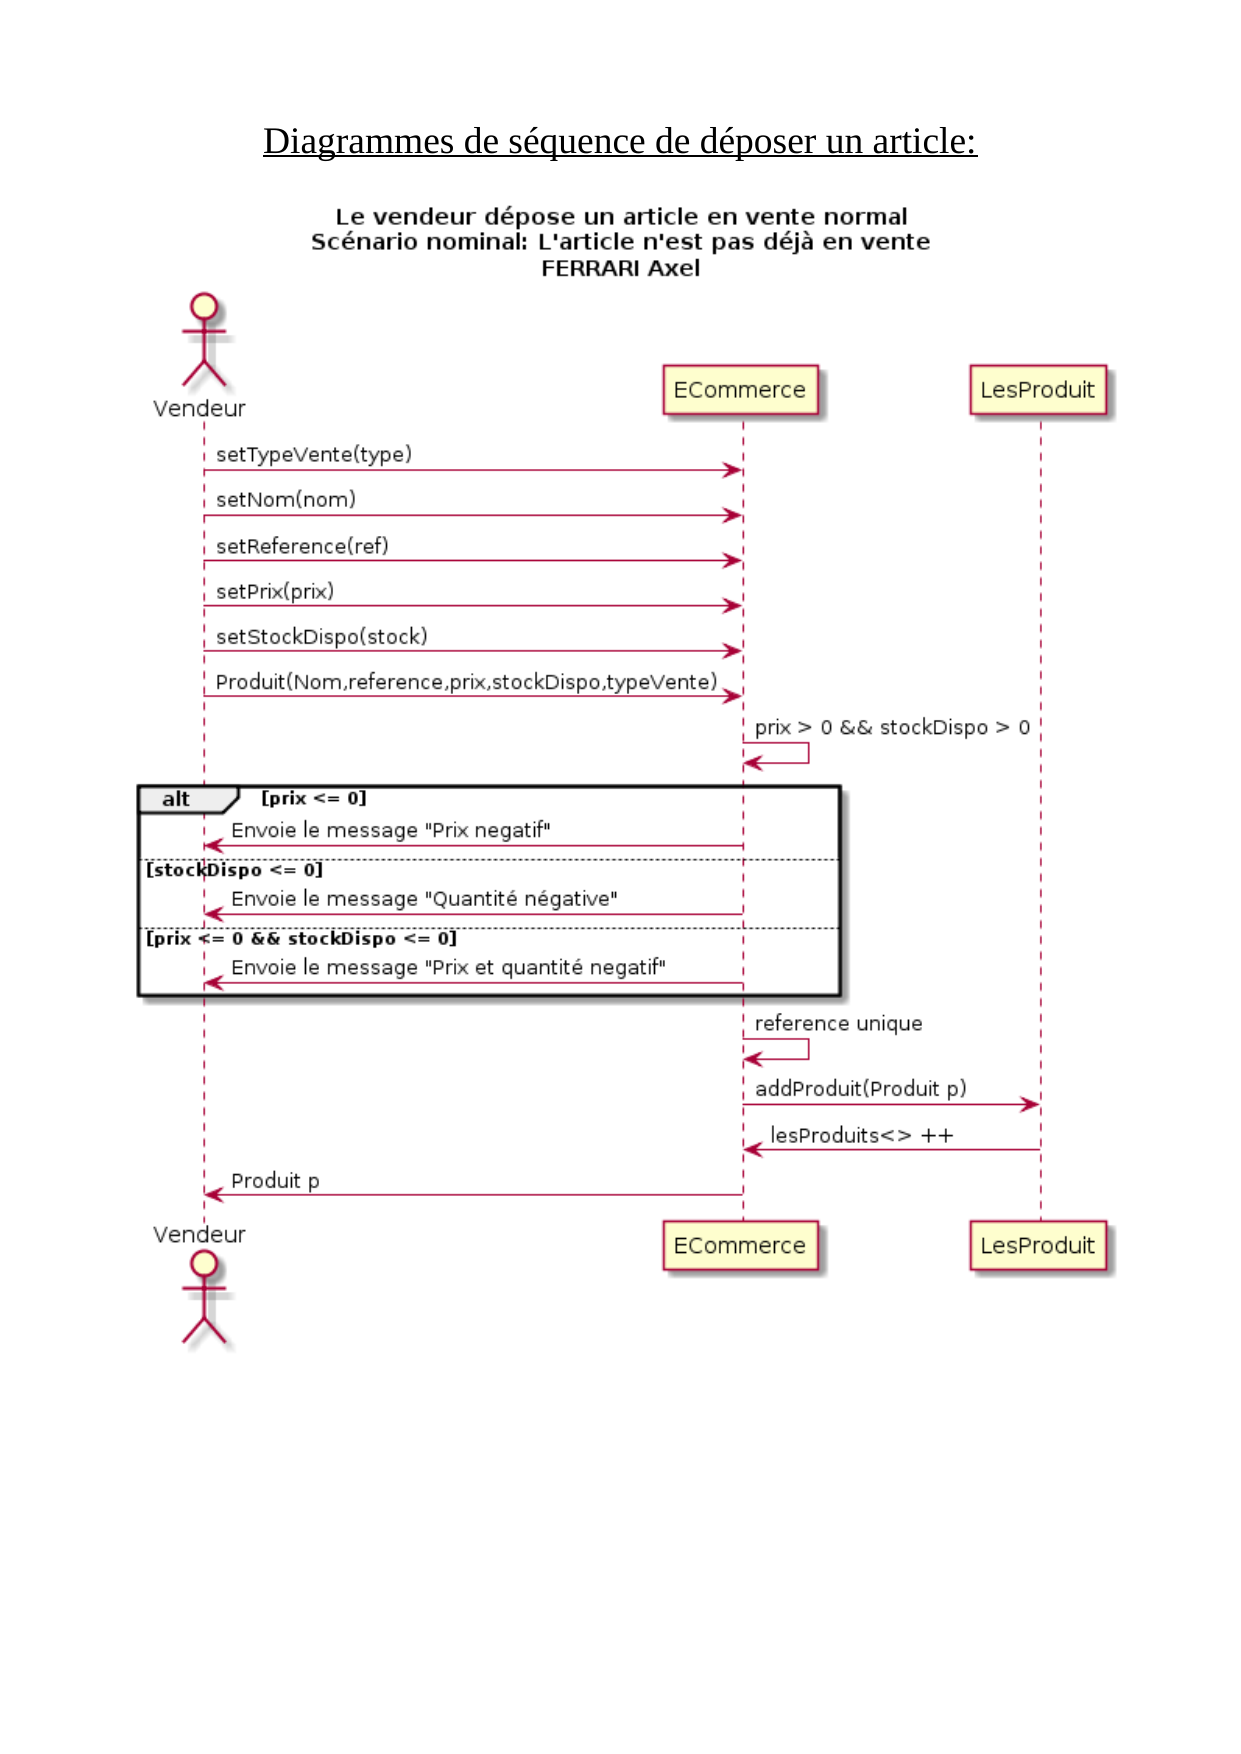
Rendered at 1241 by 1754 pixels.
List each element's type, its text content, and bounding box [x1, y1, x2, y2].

picture [118, 190, 1123, 1358]
text Diagrammes de séquence de déposer un article: [118, 118, 1122, 161]
